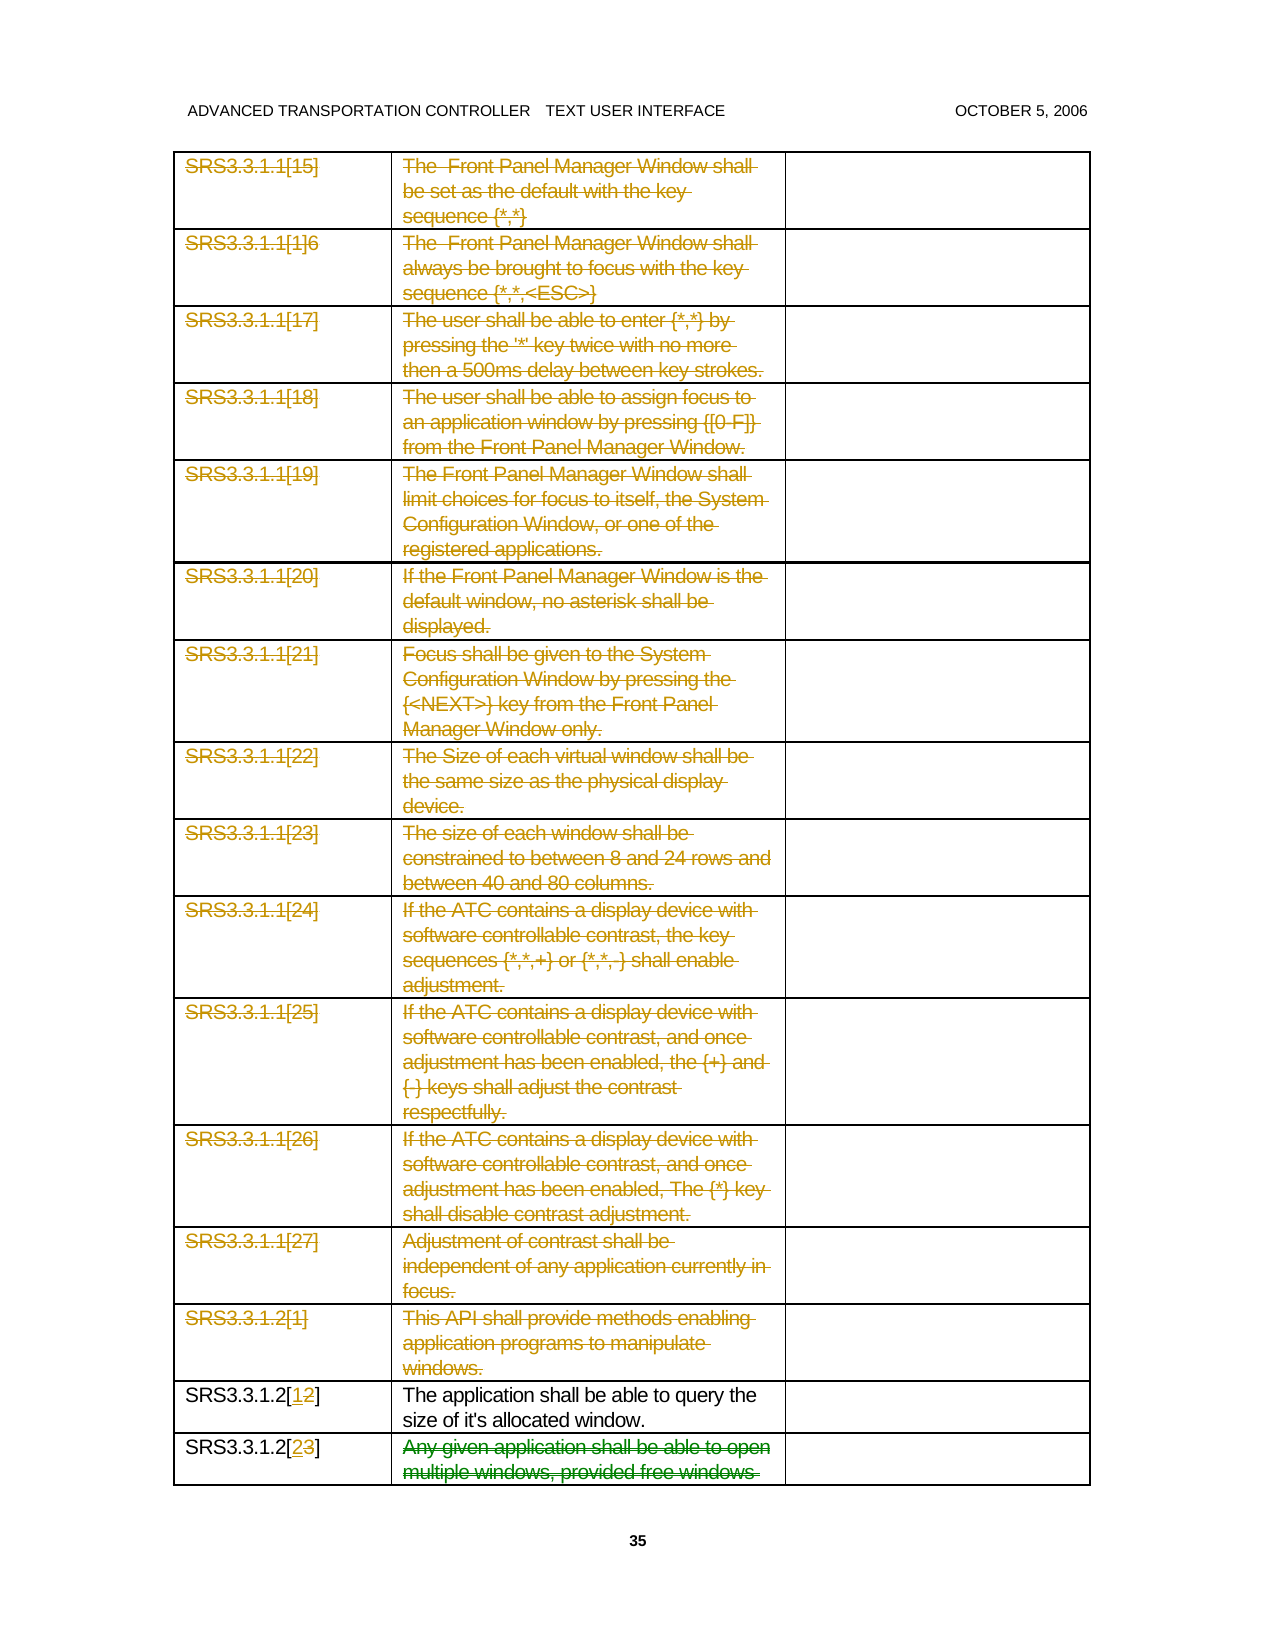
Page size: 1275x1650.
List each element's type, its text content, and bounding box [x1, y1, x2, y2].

table_cell [392, 153, 785, 228]
table_cell SRS3.3.1.2[1] [175, 1382, 391, 1432]
table_cell [175, 1126, 391, 1226]
table_cell [175, 641, 391, 741]
table_cell [786, 820, 1089, 895]
table_cell [392, 307, 785, 382]
table_cell [175, 897, 391, 997]
table_cell [175, 461, 391, 561]
table_cell [175, 384, 391, 459]
table_cell [786, 1434, 1089, 1484]
table_cell [786, 153, 1089, 228]
table_cell [392, 461, 785, 561]
table_cell [175, 307, 391, 382]
table_cell [392, 384, 785, 459]
table_cell [392, 641, 785, 741]
table_cell [786, 641, 1089, 741]
table_cell [786, 230, 1089, 305]
table_cell [786, 743, 1089, 818]
table_cell [175, 1228, 391, 1303]
table_cell [786, 1228, 1089, 1303]
table_cell [786, 564, 1089, 638]
table_cell [786, 307, 1089, 382]
table_cell [786, 1382, 1089, 1432]
table_cell [392, 743, 785, 818]
table_cell [392, 897, 785, 997]
table_cell [175, 820, 391, 895]
table_cell [175, 999, 391, 1124]
table_cell [392, 820, 785, 895]
table_cell The API shall provide a function to enable an application to register a name for its window. [392, 1434, 785, 1484]
table_cell [392, 1305, 785, 1380]
table_cell [786, 461, 1089, 561]
table_cell [392, 564, 785, 638]
table_cell [175, 564, 391, 638]
table_cell [786, 1305, 1089, 1380]
table_cell [175, 743, 391, 818]
table_cell [175, 230, 391, 305]
table_cell [392, 1228, 785, 1303]
table_cell [786, 999, 1089, 1124]
table_cell [175, 153, 391, 228]
table_cell [392, 230, 785, 305]
table_cell [392, 999, 785, 1124]
table_cell The application shall be able to query the size of it's allocated window. [392, 1382, 785, 1432]
table_cell [786, 897, 1089, 997]
table_cell SRS3.3.1.2[2] [175, 1434, 391, 1484]
table_cell [786, 1126, 1089, 1226]
table_cell [175, 1305, 391, 1380]
table_cell [786, 384, 1089, 459]
table_cell [392, 1126, 785, 1226]
